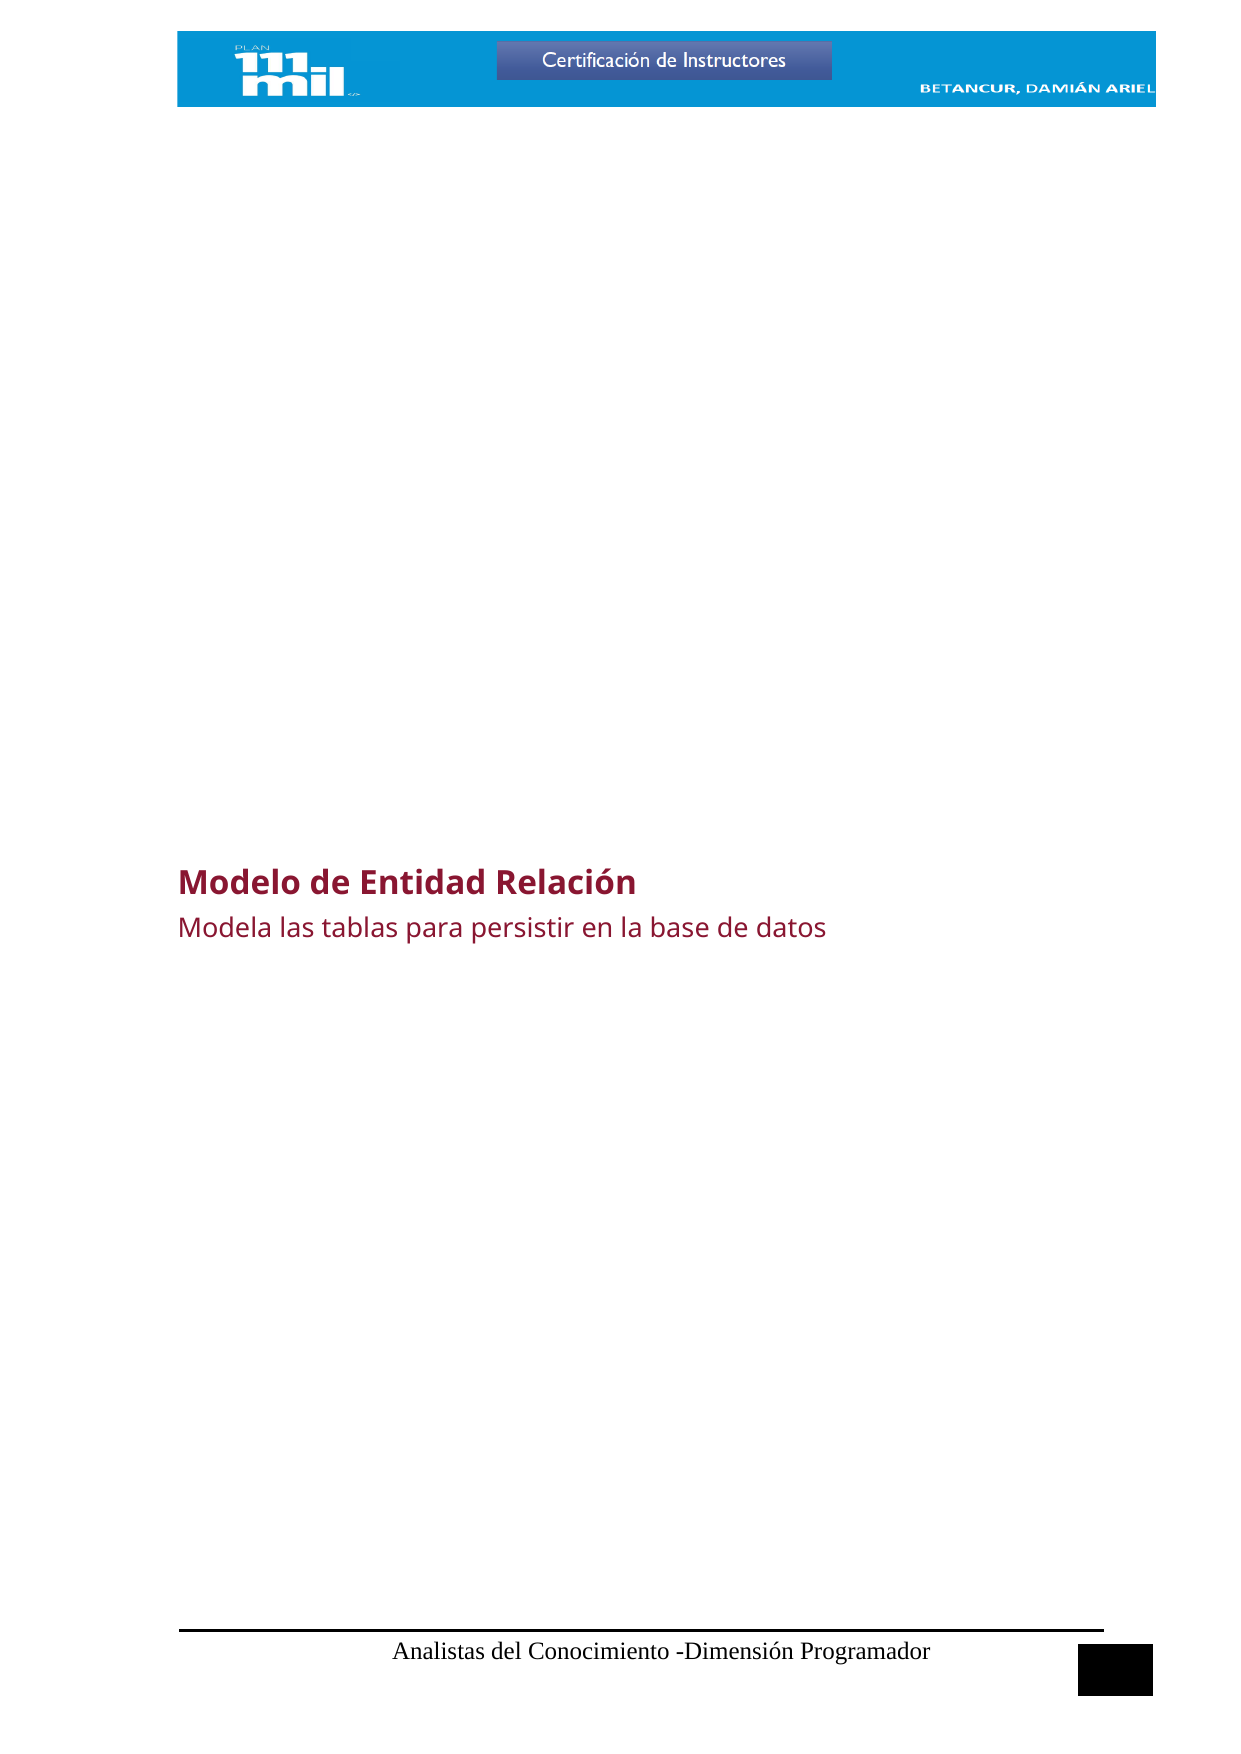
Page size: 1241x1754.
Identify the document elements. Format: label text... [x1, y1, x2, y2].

subtitle Modelo de Entidad Relación [177, 858, 1152, 904]
subtitle Modela las tablas para persistir en la base de datos [177, 908, 1152, 945]
